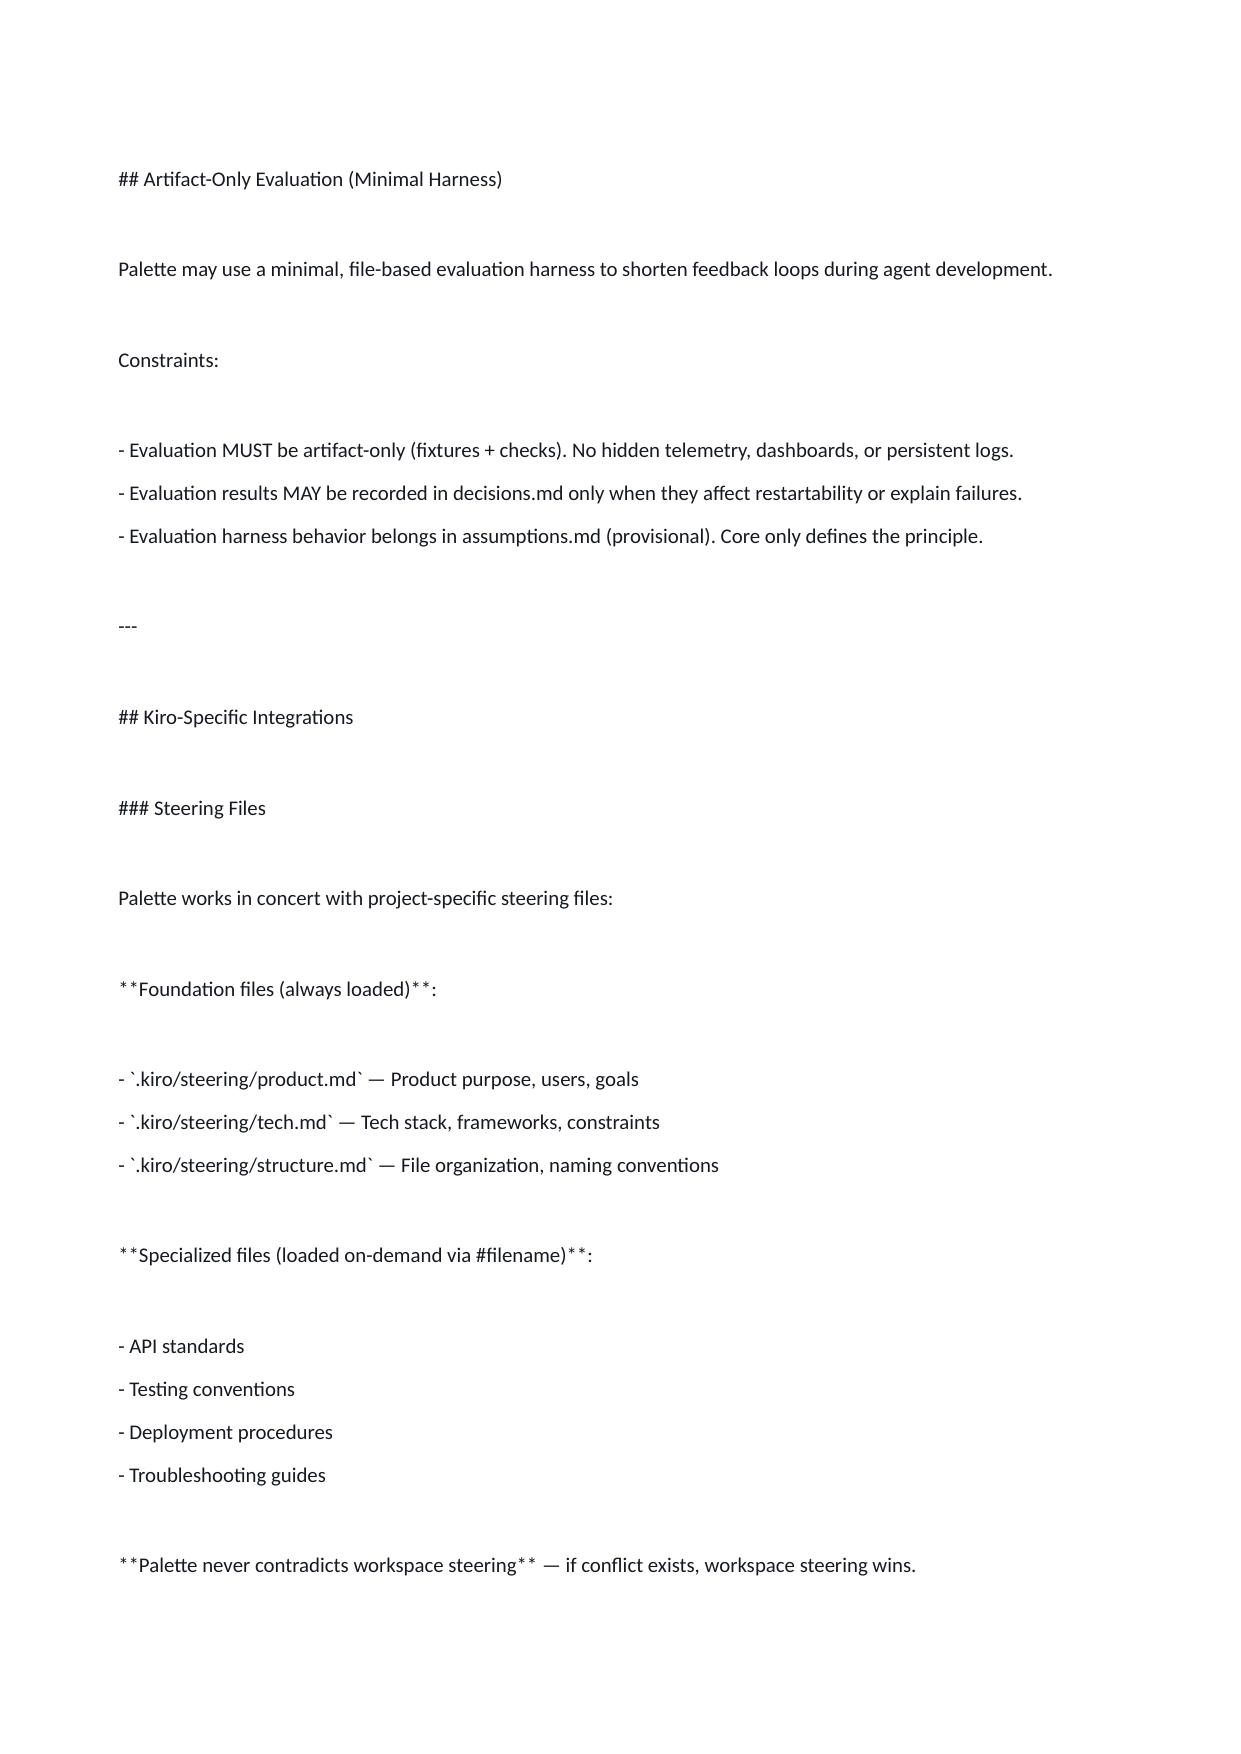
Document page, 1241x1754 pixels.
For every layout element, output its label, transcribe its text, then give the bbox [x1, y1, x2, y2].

text - Troubleshooting guides [118, 1462, 1122, 1487]
text - Evaluation MUST be artifact-only (fixtures + checks). No hidden telemetry, dashboards, or persistent logs. [118, 437, 1122, 463]
text ## Artifact-Only Evaluation (Minimal Harness) [118, 166, 1122, 191]
text - API standards [118, 1333, 1122, 1358]
text **Specialized files (loaded on-demand via #filename)**: [118, 1243, 1122, 1268]
text - `.kiro/steering/product.md` — Product purpose, users, goals [118, 1066, 1122, 1092]
text **Palette never contradicts workspace steering** — if conflict exists, workspace steering wins. [118, 1552, 1122, 1578]
text - Testing conventions [118, 1376, 1122, 1401]
text - Evaluation results MAY be recorded in decisions.md only when they affect restartability or explain failures. [118, 480, 1122, 506]
text **Foundation files (always loaded)**: [118, 976, 1122, 1001]
text --- [118, 614, 1122, 639]
text Palette may use a minimal, file-based evaluation harness to shorten feedback loops during agent development. [118, 256, 1122, 282]
text - `.kiro/steering/tech.md` — Tech stack, frameworks, constraints [118, 1109, 1122, 1134]
text ### Steering Files [118, 795, 1122, 820]
text Constraints: [118, 347, 1122, 372]
text Palette works in concert with project-specific steering files: [118, 885, 1122, 911]
text - Deployment procedures [118, 1419, 1122, 1444]
text - Evaluation harness behavior belongs in assumptions.md (provisional). Core only defines the principle. [118, 523, 1122, 548]
text - `.kiro/steering/structure.md` — File organization, naming conventions [118, 1152, 1122, 1177]
text ## Kiro-Specific Integrations [118, 704, 1122, 729]
